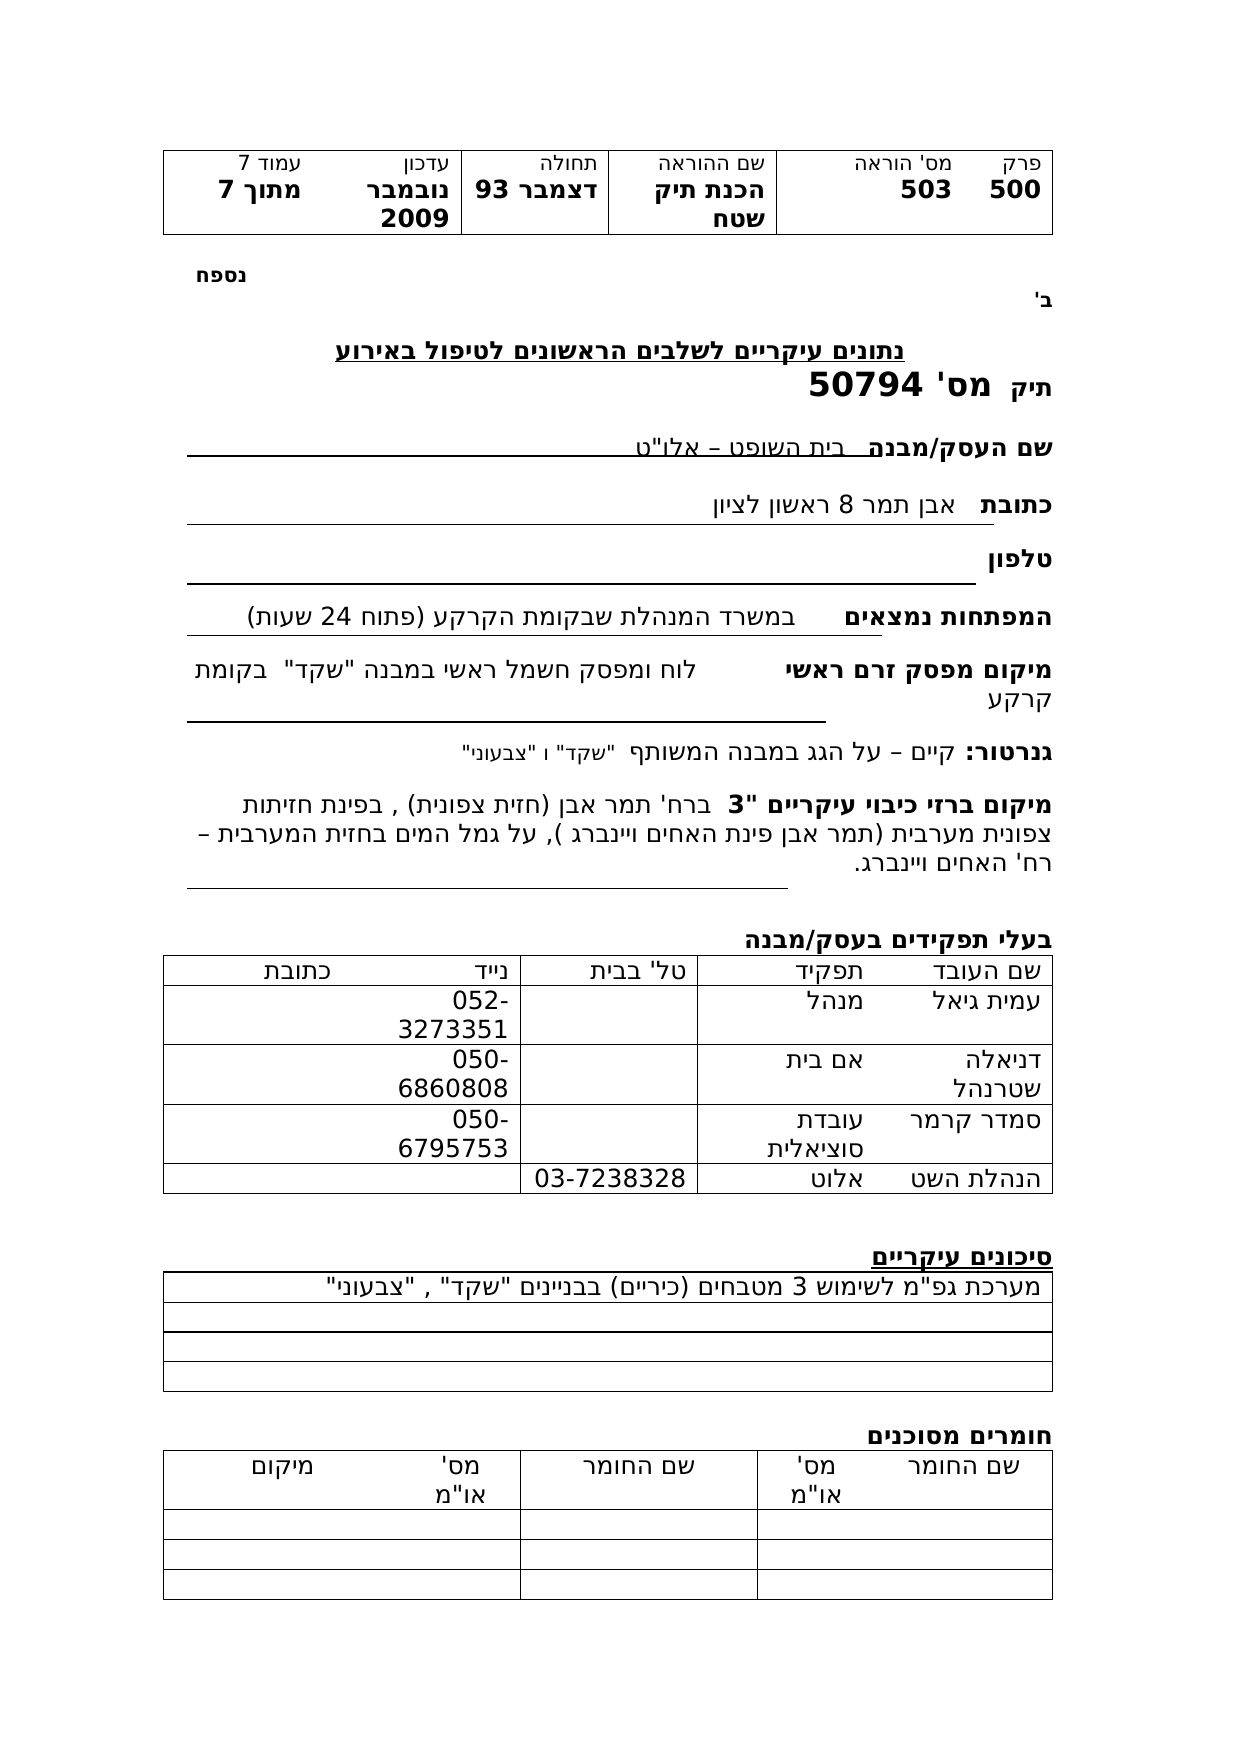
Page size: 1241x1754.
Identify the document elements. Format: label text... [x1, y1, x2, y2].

table_cell [758, 1570, 875, 1599]
table_header מס' או"מ [758, 1451, 875, 1509]
table_cell עמית גיאל [875, 986, 1052, 1044]
table_cell [164, 1045, 343, 1104]
table_header פרק 500 [964, 151, 1052, 234]
table_cell 03-7238328 [521, 1164, 697, 1193]
table_cell [343, 1164, 520, 1193]
table_cell 050-6795753 [343, 1105, 520, 1163]
table_header מערכת גפ"מ לשימוש 3 מטבחים (כיריים) בבניינים "שקד" , "צבעוני" [164, 1273, 1052, 1302]
table_cell עובדת סוציאלית [698, 1105, 875, 1163]
table_cell [401, 1510, 520, 1539]
table_cell [521, 1105, 697, 1163]
text תיק מס' 50794 [187, 365, 1053, 404]
table_cell [401, 1570, 520, 1599]
table_cell אם בית [698, 1045, 875, 1104]
table_cell [521, 986, 697, 1044]
table_header מס' או"מ [401, 1451, 520, 1509]
text שם העסק/מבנה בית השופט – אלו"ט [187, 433, 1053, 462]
table_cell [875, 1510, 1052, 1539]
text מיקום ברזי כיבוי עיקריים "3 ברח' תמר אבן (חזית צפונית) , בפינת חזיתות צפונית מערבית (תמר אבן פינת האחים ויינברג ), על גמל המים בחזית המערבית – רח' האחים ויינברג. [187, 790, 1053, 878]
table_header מס' הוראה 503 [777, 151, 964, 234]
table_cell [758, 1510, 875, 1539]
text נתונים עיקריים לשלבים הראשונים לטיפול באירוע [187, 336, 1053, 365]
table_cell [875, 1540, 1052, 1569]
text טלפון [187, 544, 1053, 573]
table_cell [164, 1303, 1052, 1331]
text גנרטור: קיים – על הגג במבנה המשותף "שקד" ו "צבעוני" [187, 737, 1053, 766]
text כתובת אבן תמר 8 ראשון לציון [187, 491, 1053, 520]
table_cell [401, 1540, 520, 1569]
table_cell 052-3273351 [343, 986, 520, 1044]
table_header עדכון נובמבר 2009 [313, 151, 461, 234]
table_header תחולה דצמבר 93 [462, 151, 608, 234]
table_header שם העובד [875, 956, 1052, 985]
table_cell [164, 1105, 343, 1163]
table_cell [521, 1570, 757, 1599]
table_cell [758, 1540, 875, 1569]
text חומרים מסוכנים [187, 1421, 1053, 1450]
text נספח ב' [187, 263, 1053, 312]
table_header כתובת [164, 956, 343, 985]
text סיכונים עיקריים [187, 1242, 1053, 1271]
table_cell [164, 1540, 401, 1569]
text בעלי תפקידים בעסק/מבנה [187, 926, 1053, 955]
table_cell [521, 1045, 697, 1104]
table_header שם החומר [875, 1451, 1052, 1509]
text מיקום מפסק זרם ראשי לוח ומפסק חשמל ראשי במבנה "שקד" בקומת קרקע [187, 655, 1053, 713]
table_cell סמדר קרמר [875, 1105, 1052, 1163]
table_cell [164, 1164, 343, 1193]
table_header תפקיד [698, 956, 875, 985]
table_cell [164, 1333, 1052, 1361]
text המפתחות נמצאים במשרד המנהלת שבקומת הקרקע (פתוח 24 שעות) [187, 602, 1053, 631]
table_cell מנהל [698, 986, 875, 1044]
table_header שם החומר [521, 1451, 757, 1509]
table_cell [164, 1570, 401, 1599]
table_cell [164, 1510, 401, 1539]
table_header נייד [343, 956, 520, 985]
table_cell דניאלה שטרנהל [875, 1045, 1052, 1104]
table_header מיקום [164, 1451, 401, 1509]
table_cell אלוט [698, 1164, 875, 1193]
table_cell [521, 1510, 757, 1539]
table_header טל' בבית [521, 956, 697, 985]
table_header שם ההוראה הכנת תיק שטח [609, 151, 776, 234]
table_cell [164, 986, 343, 1044]
table_cell [875, 1570, 1052, 1599]
table_cell הנהלת השט [875, 1164, 1052, 1193]
table_cell [164, 1362, 1052, 1391]
table_cell [521, 1540, 757, 1569]
table_header עמוד 7 מתוך 7 [164, 151, 313, 234]
table_cell 050-6860808 [343, 1045, 520, 1104]
